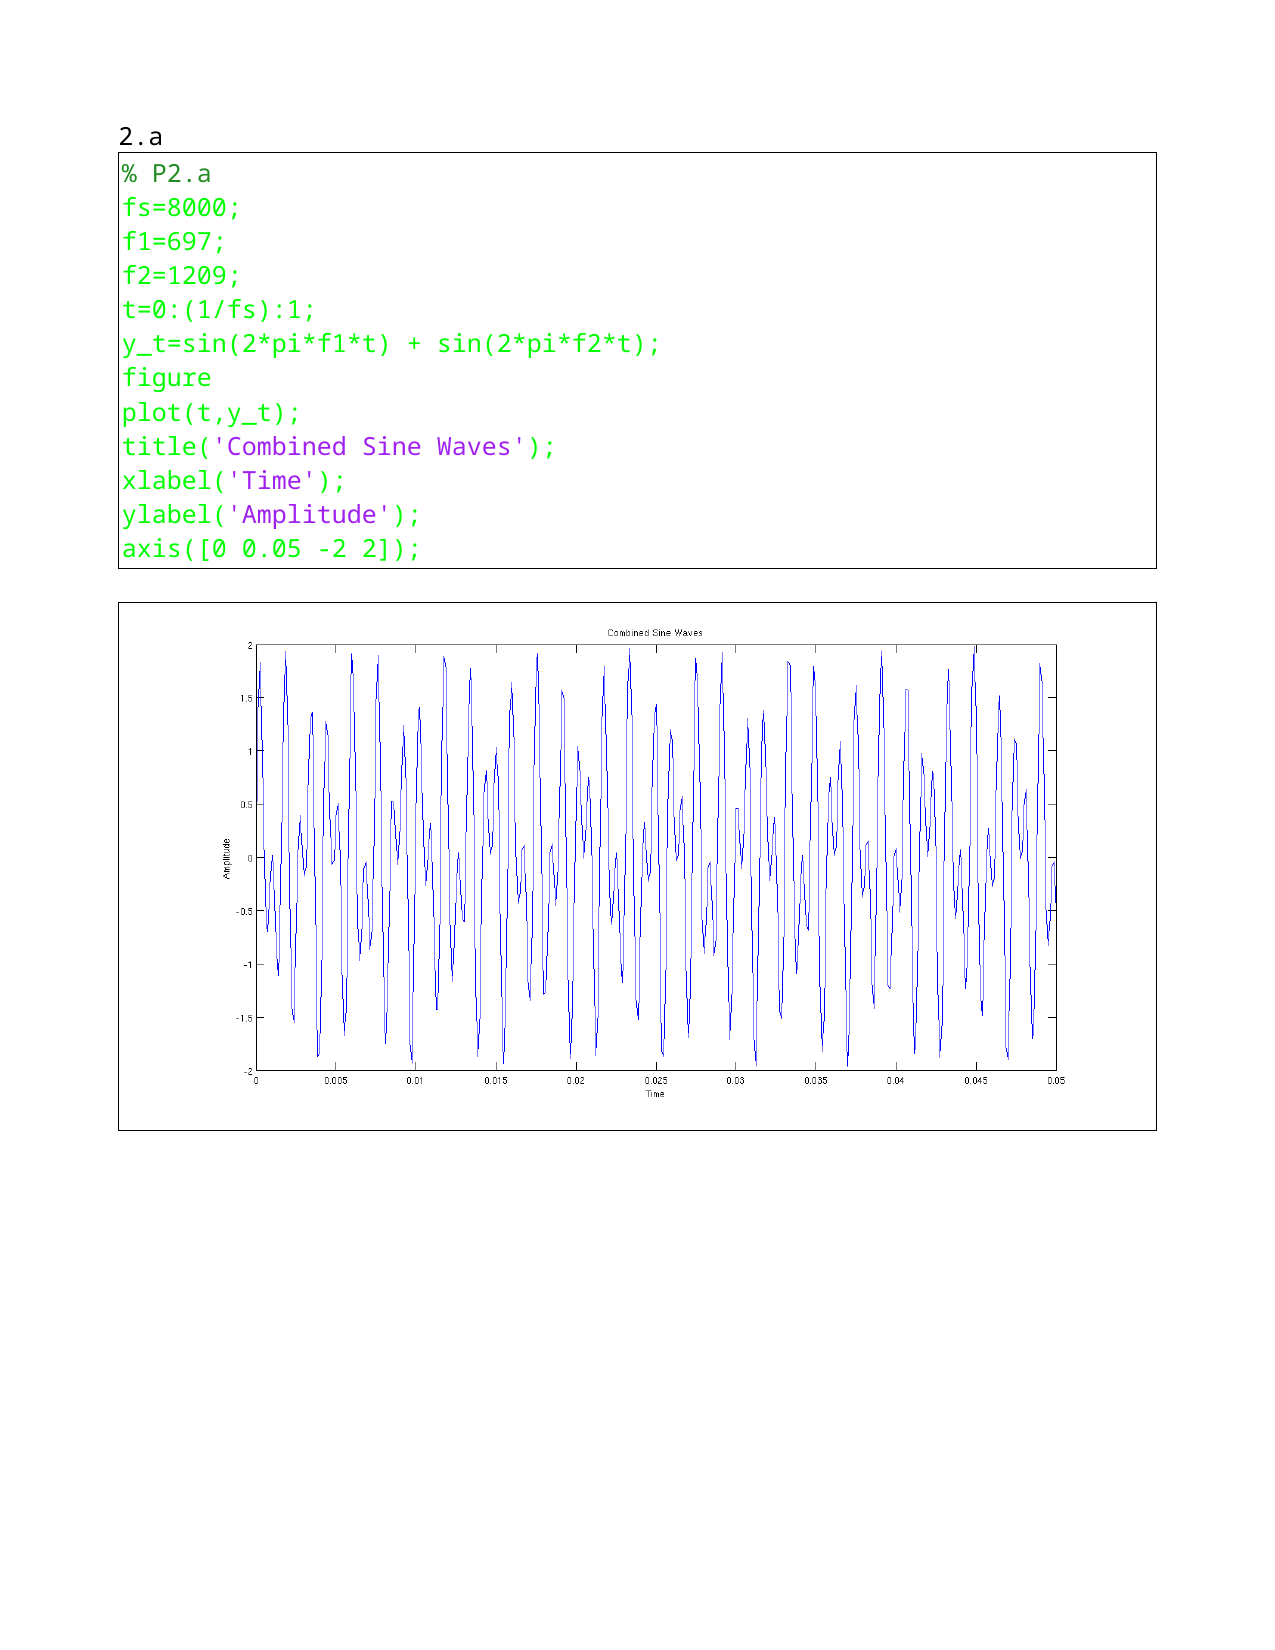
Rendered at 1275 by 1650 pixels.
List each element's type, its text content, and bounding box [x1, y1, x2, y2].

text % P2.a [119, 153, 1156, 186]
text y_t=sin(2*pi*f1*t) + sin(2*pi*f2*t); [119, 322, 1156, 357]
text plot(t,y_t); [119, 391, 1156, 425]
text xlabel('Time'); [119, 459, 1156, 493]
text 2.a [118, 118, 1157, 152]
text ylabel('Amplitude'); [119, 493, 1156, 527]
text t=0:(1/fs):1; [119, 288, 1156, 322]
picture [121, 605, 1154, 1127]
text f1=697; [119, 220, 1156, 254]
text figure [119, 357, 1156, 391]
text f2=1209; [119, 254, 1156, 288]
text title('Combined Sine Waves'); [119, 425, 1156, 459]
text fs=8000; [119, 186, 1156, 220]
text axis([0 0.05 -2 2]); [119, 527, 1156, 568]
